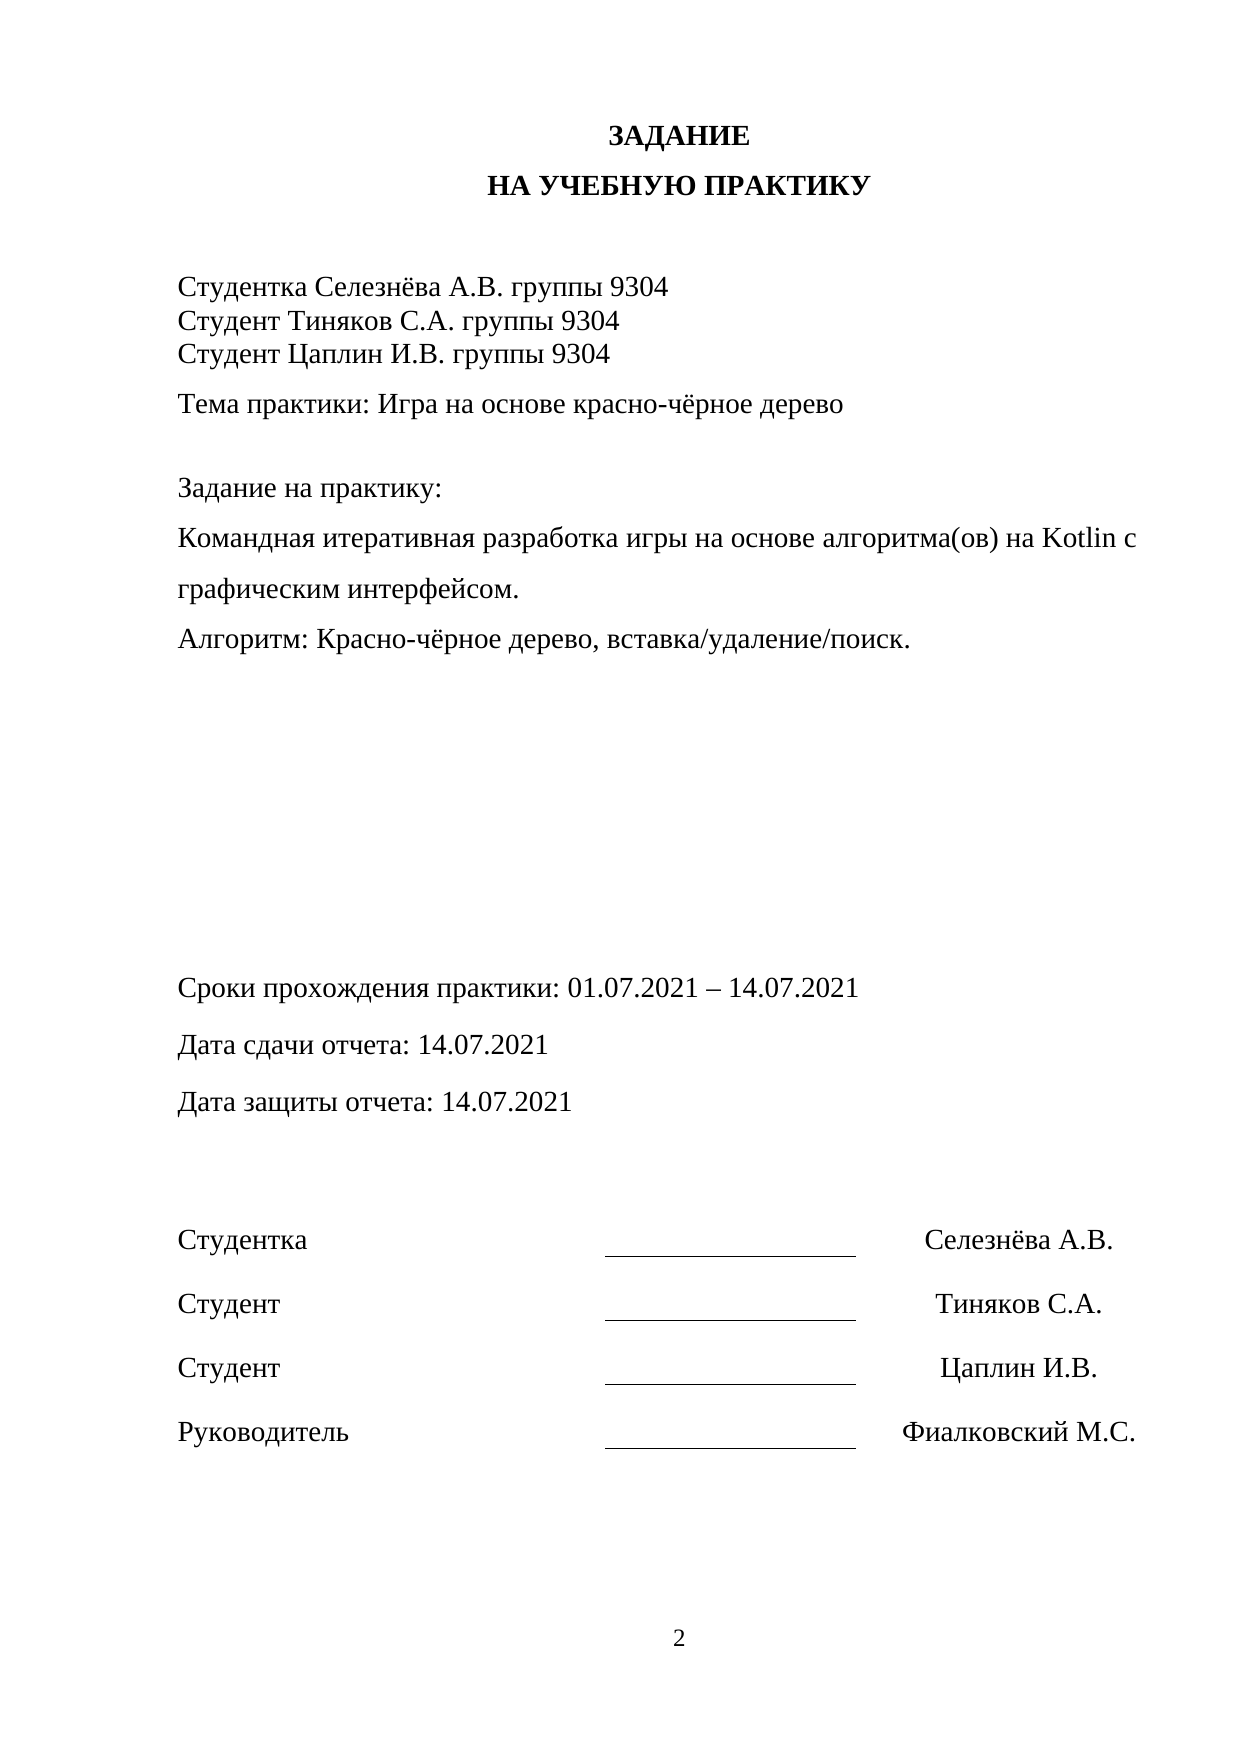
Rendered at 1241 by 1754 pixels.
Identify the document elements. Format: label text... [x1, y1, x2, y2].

table_header Студентка Селезнёва А.В. группы 9304 [166, 269, 1181, 303]
table_cell Дата защиты отчета: 14.07.2021 [166, 1084, 1181, 1141]
table_cell Руководитель [166, 1384, 605, 1448]
table_cell Селезнёва А.В. [856, 1192, 1181, 1256]
text на учебную практику [177, 168, 1181, 202]
table_cell Студент [166, 1320, 605, 1384]
table_cell Цаплин И.В. [856, 1320, 1181, 1384]
table_cell Студентка [166, 1192, 605, 1256]
table_cell Сроки прохождения практики: 01.07.2021 – 14.07.2021 [166, 970, 1181, 1027]
text ЗАДАНИЕ [177, 118, 1181, 152]
table_cell Студент Цаплин И.В. группы 9304 Тема практики: Игра на основе красно-чёрное дерево [166, 336, 1181, 470]
table_cell [605, 1257, 856, 1320]
table_cell Фиалковский М.С. [856, 1384, 1181, 1448]
table_cell [166, 1141, 1181, 1192]
table_cell [605, 1385, 856, 1448]
table_cell [605, 1321, 856, 1384]
table_cell Студент [166, 1256, 605, 1320]
table_cell Дата сдачи отчета: 14.07.2021 [166, 1027, 1181, 1084]
table_cell Тиняков С.А. [856, 1256, 1181, 1320]
table_cell [605, 1192, 856, 1256]
table_cell Задание на практику: Командная итеративная разработка игры на основе алгоритма(ов) на Kotlin с графическим интерфейсом. Алгоритм: Красно-чёрное дерево, вставка/удаление/поиск. [166, 470, 1181, 970]
table_cell Студент Тиняков С.А. группы 9304 [166, 303, 1181, 336]
